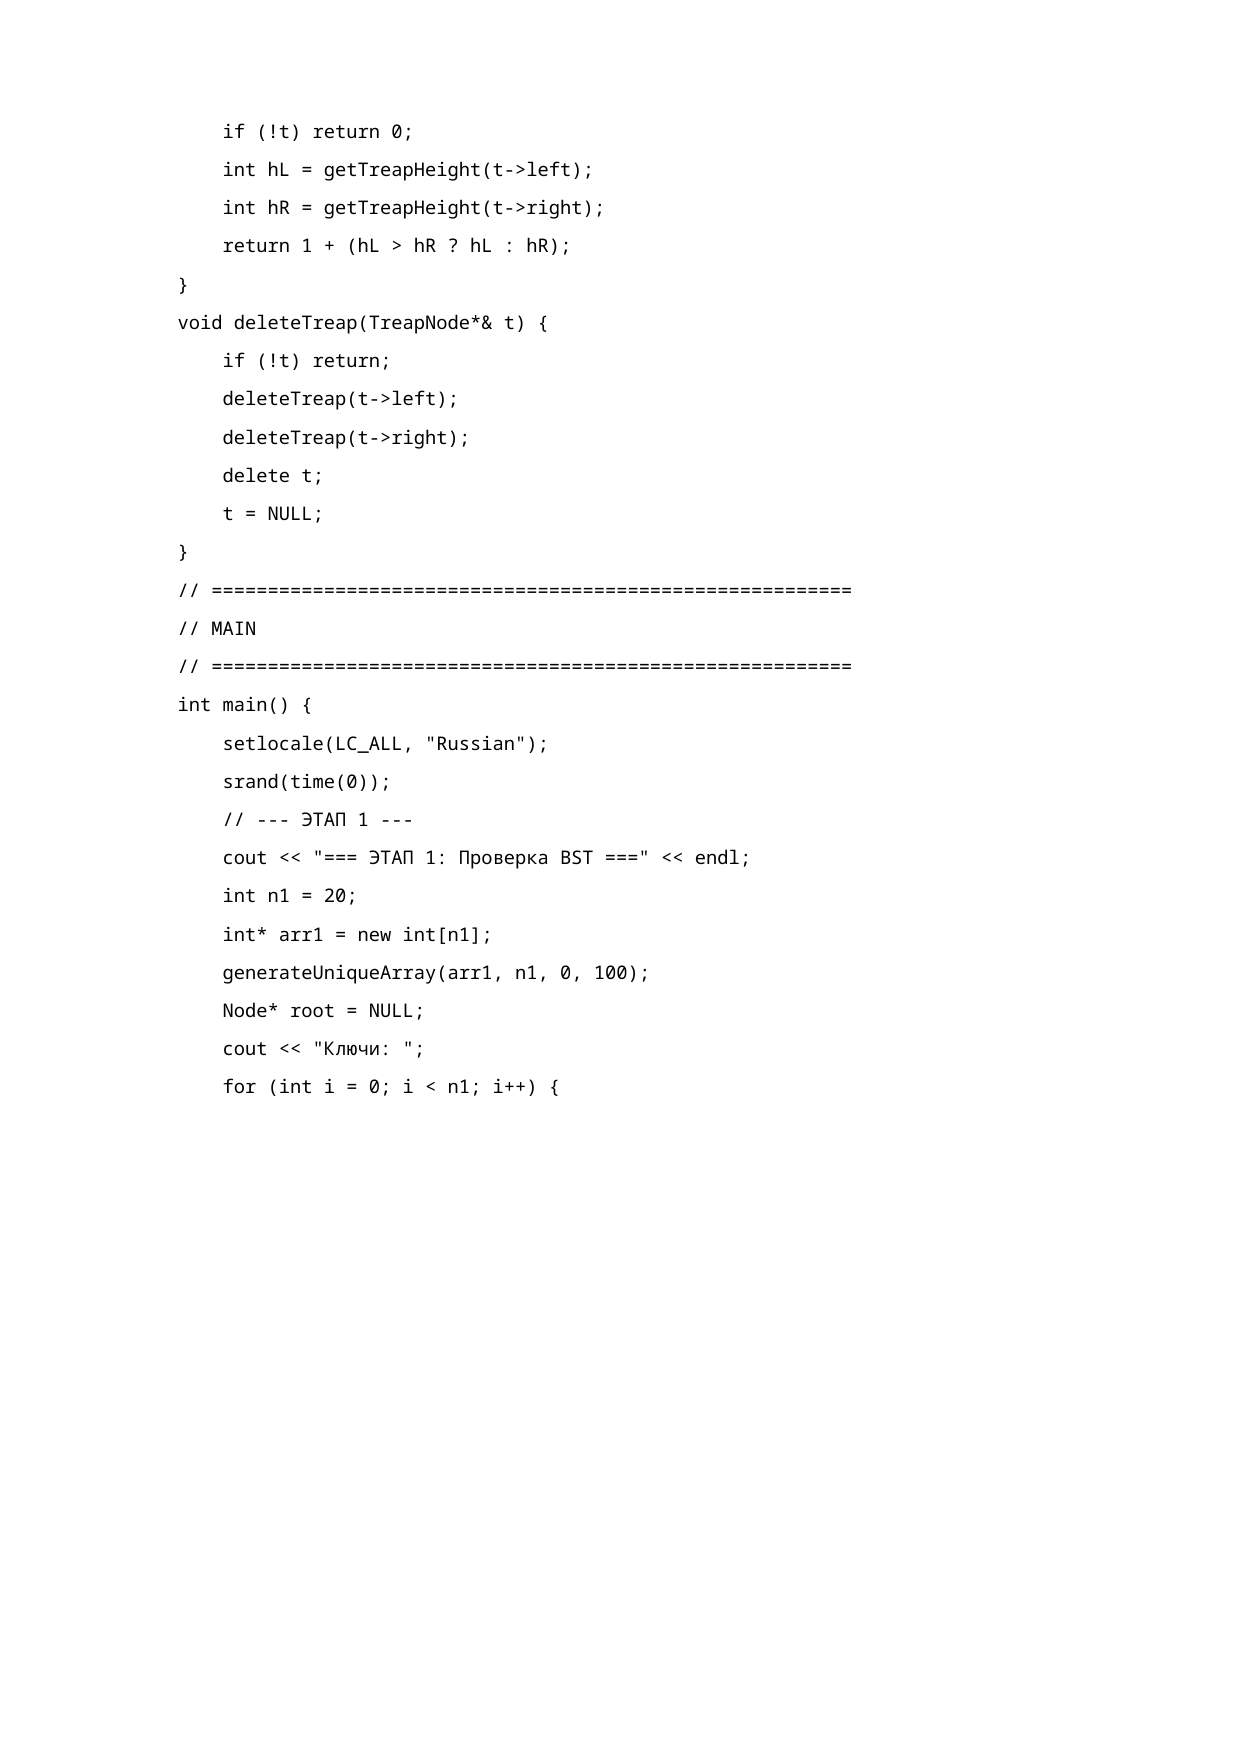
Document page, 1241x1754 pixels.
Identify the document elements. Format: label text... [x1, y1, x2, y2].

subtitle // MAIN [177, 615, 1152, 641]
subtitle Node* root = NULL; [177, 997, 1152, 1023]
subtitle int main() { [177, 692, 1152, 717]
subtitle int* arr1 = new int[n1]; [177, 921, 1152, 946]
subtitle } [177, 271, 1152, 297]
subtitle } [177, 539, 1152, 564]
subtitle t = NULL; [177, 500, 1152, 526]
subtitle for (int i = 0; i < n1; i++) { [177, 1074, 1152, 1099]
subtitle cout << "Ключи: "; [177, 1036, 1152, 1061]
subtitle void deleteTreap(TreapNode*& t) { [177, 309, 1152, 335]
subtitle return 1 + (hL > hR ? hL : hR); [177, 233, 1152, 258]
subtitle delete t; [177, 462, 1152, 488]
subtitle int hR = getTreapHeight(t->right); [177, 194, 1152, 220]
subtitle deleteTreap(t->right); [177, 424, 1152, 449]
subtitle // ========================================================= [177, 577, 1152, 602]
subtitle // --- ЭТАП 1 --- [177, 806, 1152, 832]
subtitle if (!t) return; [177, 347, 1152, 373]
subtitle setlocale(LC_ALL, "Russian"); [177, 730, 1152, 755]
subtitle srand(time(0)); [177, 768, 1152, 793]
subtitle // ========================================================= [177, 653, 1152, 679]
subtitle int hL = getTreapHeight(t->left); [177, 156, 1152, 182]
subtitle if (!t) return 0; [177, 118, 1152, 144]
subtitle generateUniqueArray(arr1, n1, 0, 100); [177, 959, 1152, 985]
subtitle cout << "=== ЭТАП 1: Проверка BST ===" << endl; [177, 844, 1152, 870]
subtitle deleteTreap(t->left); [177, 386, 1152, 411]
subtitle int n1 = 20; [177, 883, 1152, 908]
